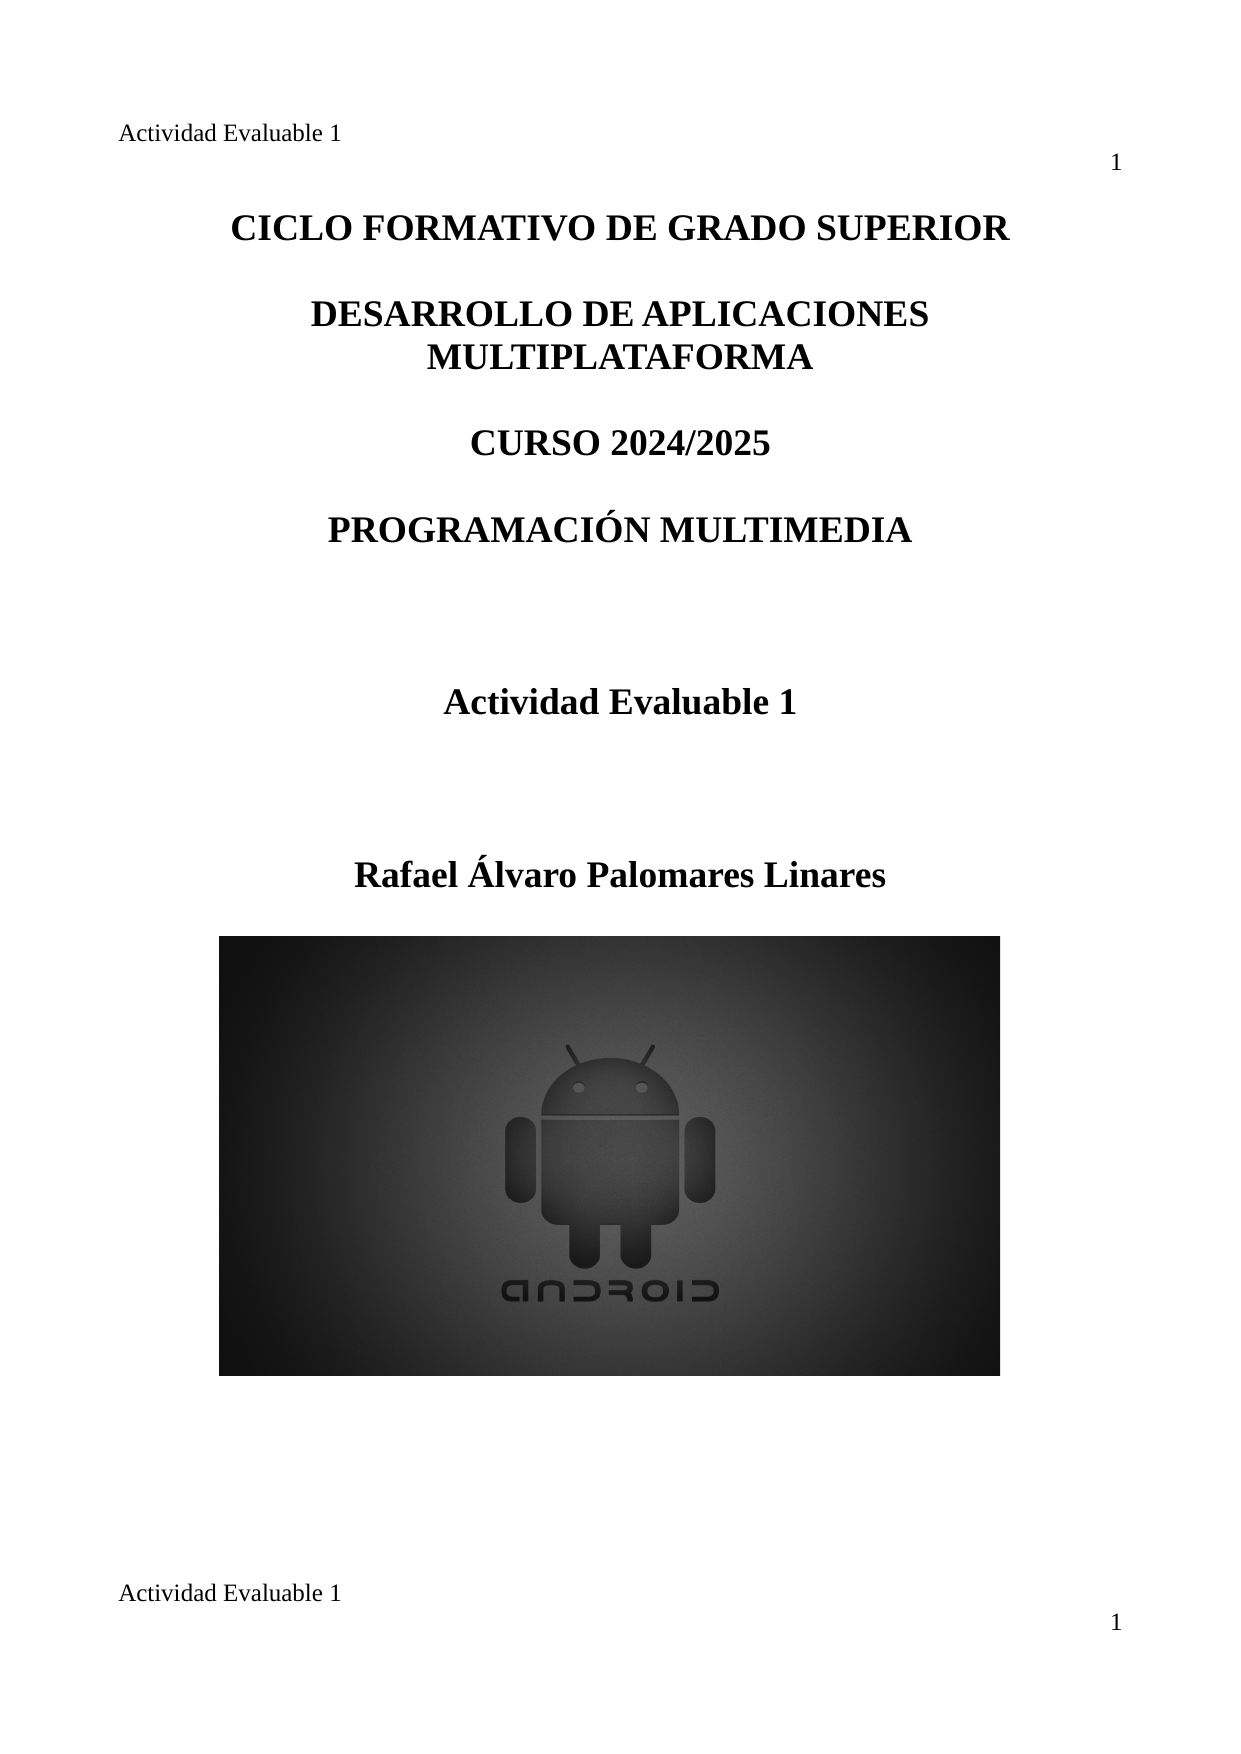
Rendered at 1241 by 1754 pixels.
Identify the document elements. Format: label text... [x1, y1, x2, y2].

text CICLO FORMATIVO DE GRADO SUPERIOR [118, 205, 1122, 248]
text Rafael Álvaro Palomares Linares [118, 852, 1122, 895]
text PROGRAMACIÓN MULTIMEDIA [118, 507, 1122, 550]
picture [219, 936, 1001, 1376]
text Actividad Evaluable 1 [118, 679, 1122, 723]
text CURSO 2024/2025 [118, 421, 1122, 464]
text DESARROLLO DE APLICACIONES MULTIPLATAFORMA [118, 291, 1122, 378]
